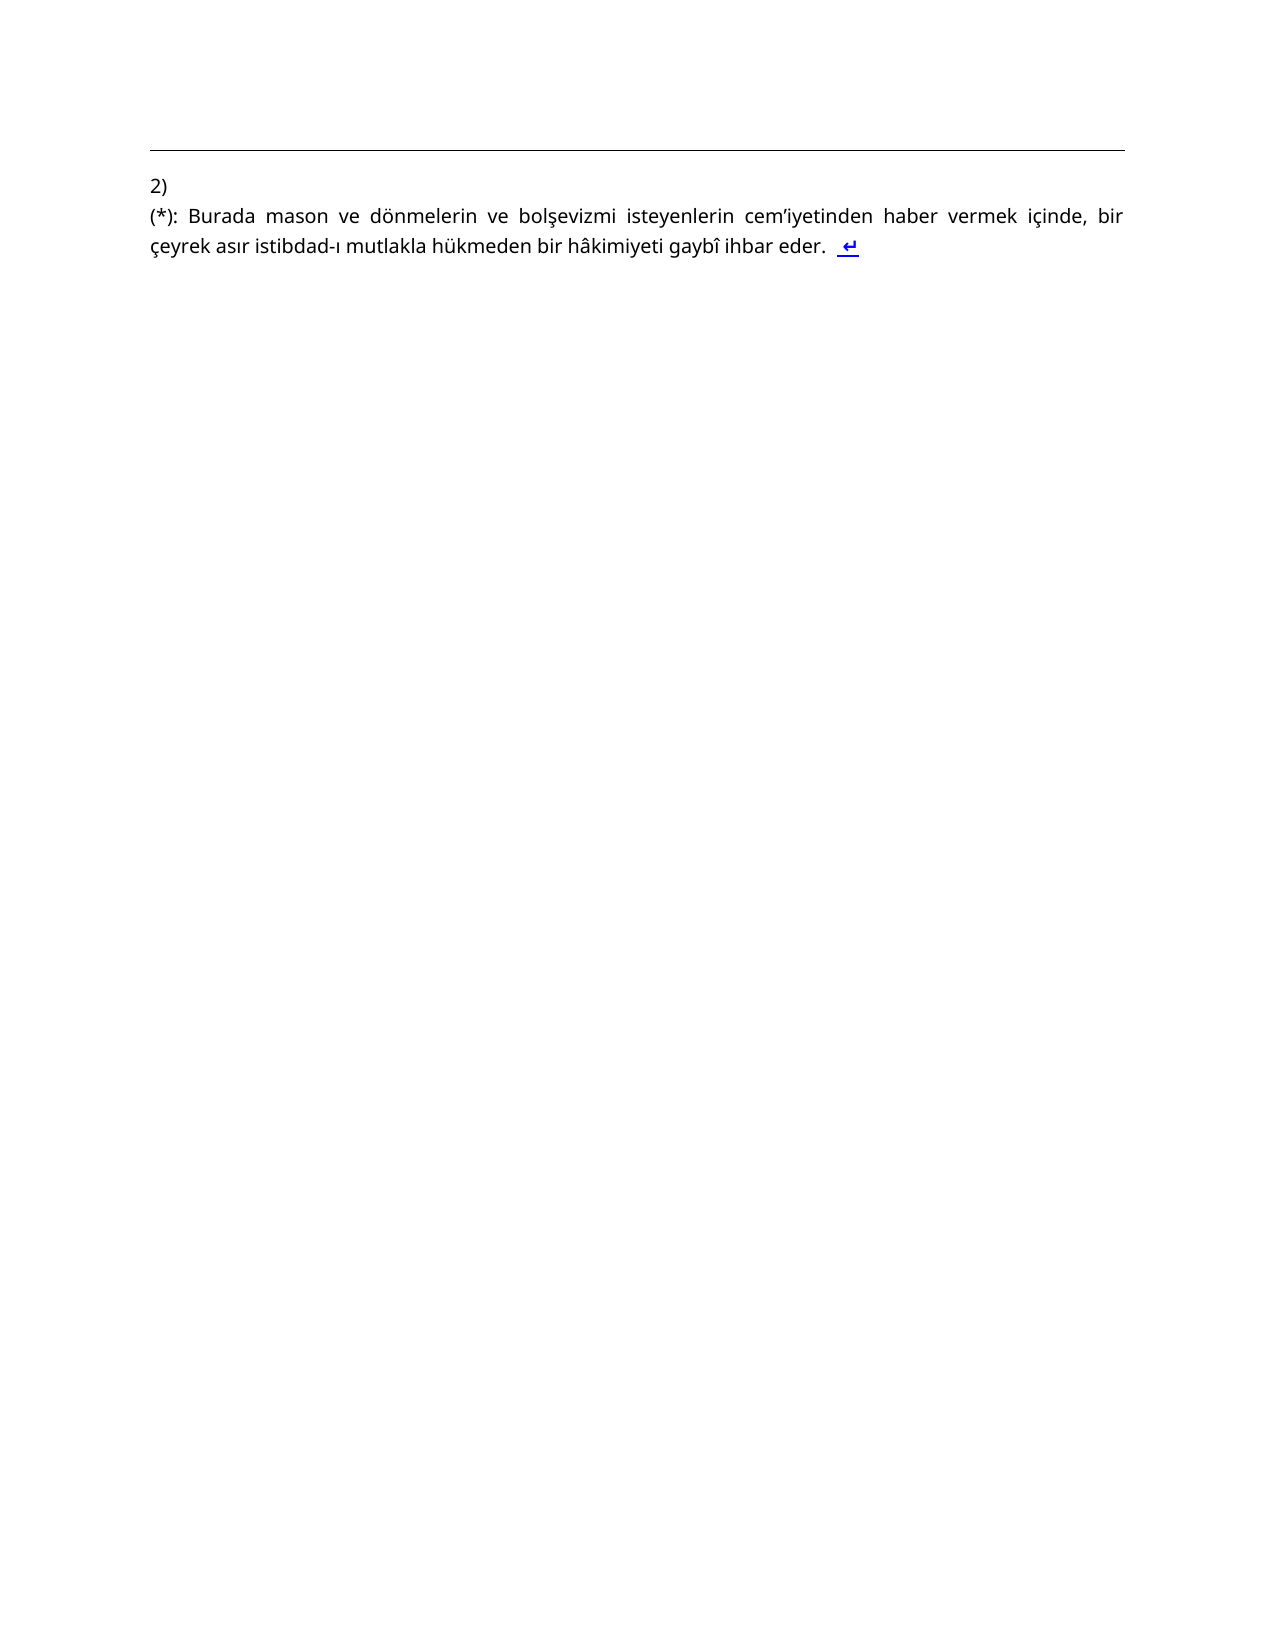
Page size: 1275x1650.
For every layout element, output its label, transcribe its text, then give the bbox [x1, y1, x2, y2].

text 2) [150, 151, 1125, 199]
text (*): Burada mason ve dönmelerin ve bolşevizmi isteyenlerin cem’iyetinden haber vermek içinde, bir çeyrek asır istibdad-ı mutlakla hükmeden bir hâkimiyeti gaybî ihbar eder. ↵ [150, 199, 1125, 259]
